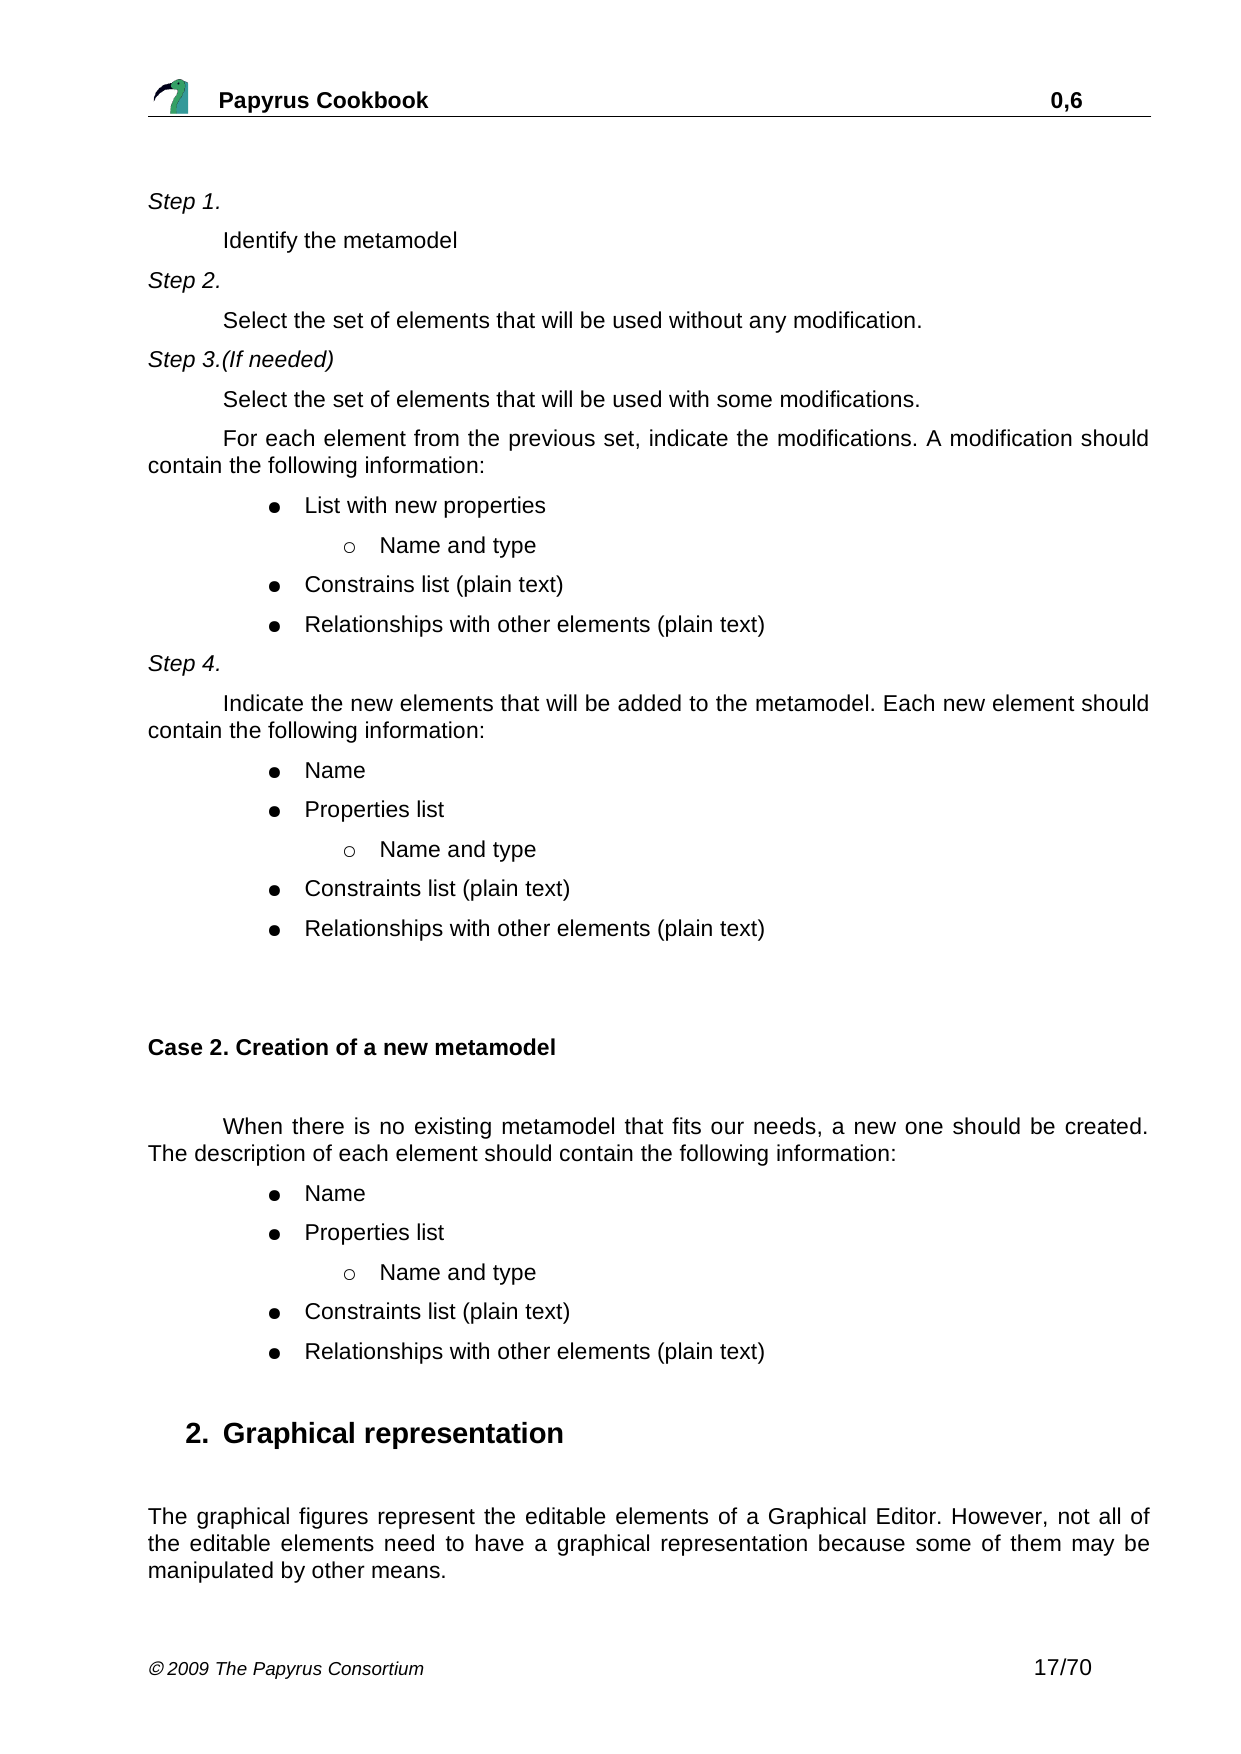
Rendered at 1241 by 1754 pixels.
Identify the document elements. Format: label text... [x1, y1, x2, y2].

list Name and type [342, 835, 1151, 862]
list List with new properties [267, 491, 1151, 518]
list Relationships with other elements (plain text) [267, 1337, 1151, 1364]
list Constraints list (plain text) [267, 1298, 1151, 1325]
text Case 2. Creation of a new metamodel [148, 1033, 1151, 1060]
text Identify the metamodel [148, 227, 1151, 254]
text Select the set of elements that will be used without any modification. [148, 306, 1151, 333]
text Step 4. [148, 650, 1151, 677]
list Properties list [267, 1218, 1151, 1246]
text Indicate the new elements that will be added to the metamodel. Each new element should contain the following information: [148, 689, 1151, 743]
text Step 3.(If needed) [148, 346, 1151, 373]
text Step 1. [148, 187, 1151, 214]
list Constraints list (plain text) [267, 875, 1151, 902]
list Constrains list (plain text) [267, 571, 1151, 598]
text For each element from the previous set, indicate the modifications. A modification should contain the following information: [148, 425, 1151, 479]
list Name [267, 1179, 1151, 1206]
list Properties list [267, 796, 1151, 823]
picture [153, 79, 189, 114]
list Name and type [342, 1258, 1151, 1285]
text Step 2. [148, 266, 1151, 293]
list Relationships with other elements (plain text) [267, 914, 1151, 941]
text When there is no existing metamodel that fits our needs, a new one should be created. The description of each element should contain the following information: [148, 1112, 1151, 1166]
list Name [267, 756, 1151, 783]
list Name and type [342, 531, 1151, 558]
list Relationships with other elements (plain text) [267, 610, 1151, 637]
list Graphical representation [185, 1416, 1151, 1450]
text The graphical figures represent the editable elements of a Graphical Editor. However, not all of the editable elements need to have a graphical representation because some of them may be manipulated by other means. [148, 1502, 1151, 1583]
text Select the set of elements that will be used with some modifications. [148, 385, 1151, 412]
